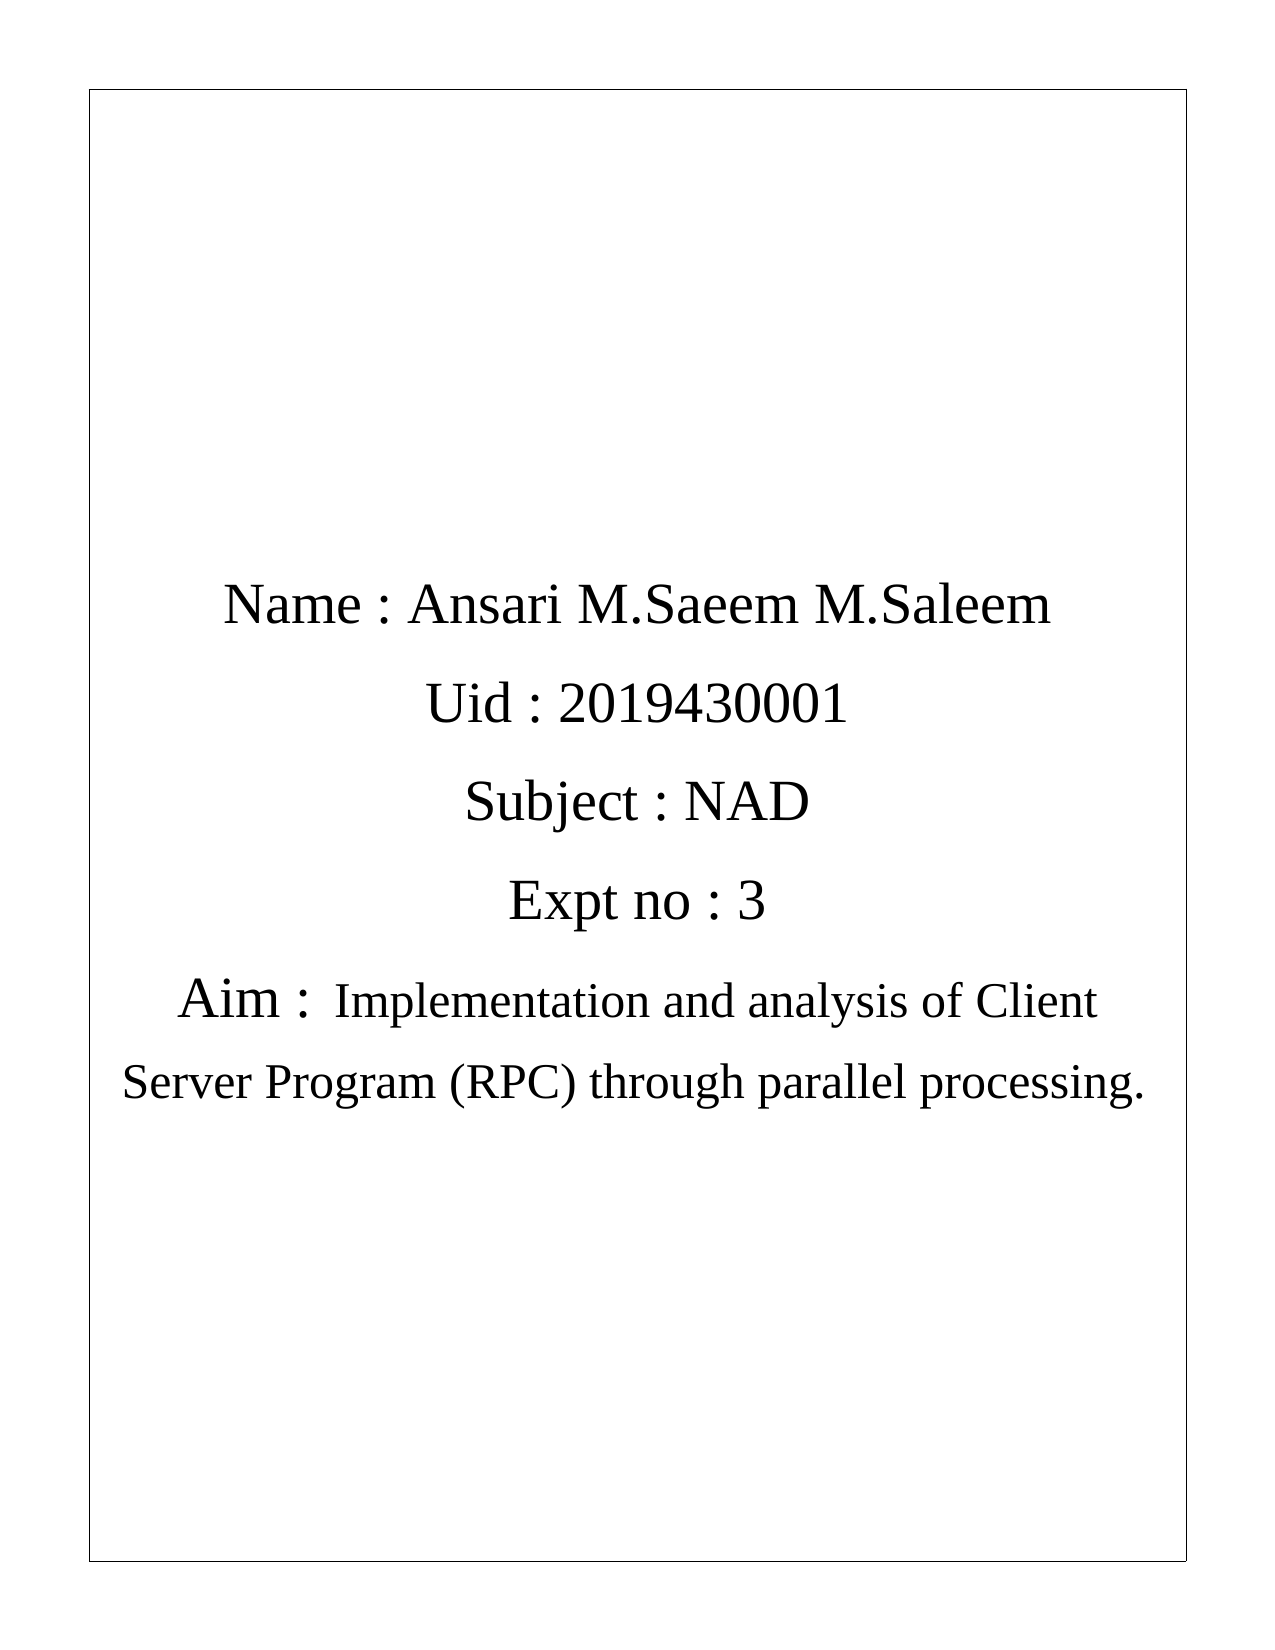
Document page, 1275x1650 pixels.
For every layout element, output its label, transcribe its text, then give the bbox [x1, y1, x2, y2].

text Aim : Implementation and analysis of Client Server Program (RPC) through parallel processing. [118, 963, 1157, 1109]
text Subject : NAD [118, 766, 1157, 833]
text Name : Ansari M.Saeem M.Saleem [118, 569, 1157, 636]
text Expt no : 3 [118, 865, 1157, 932]
text Uid : 2019430001 [118, 668, 1157, 735]
